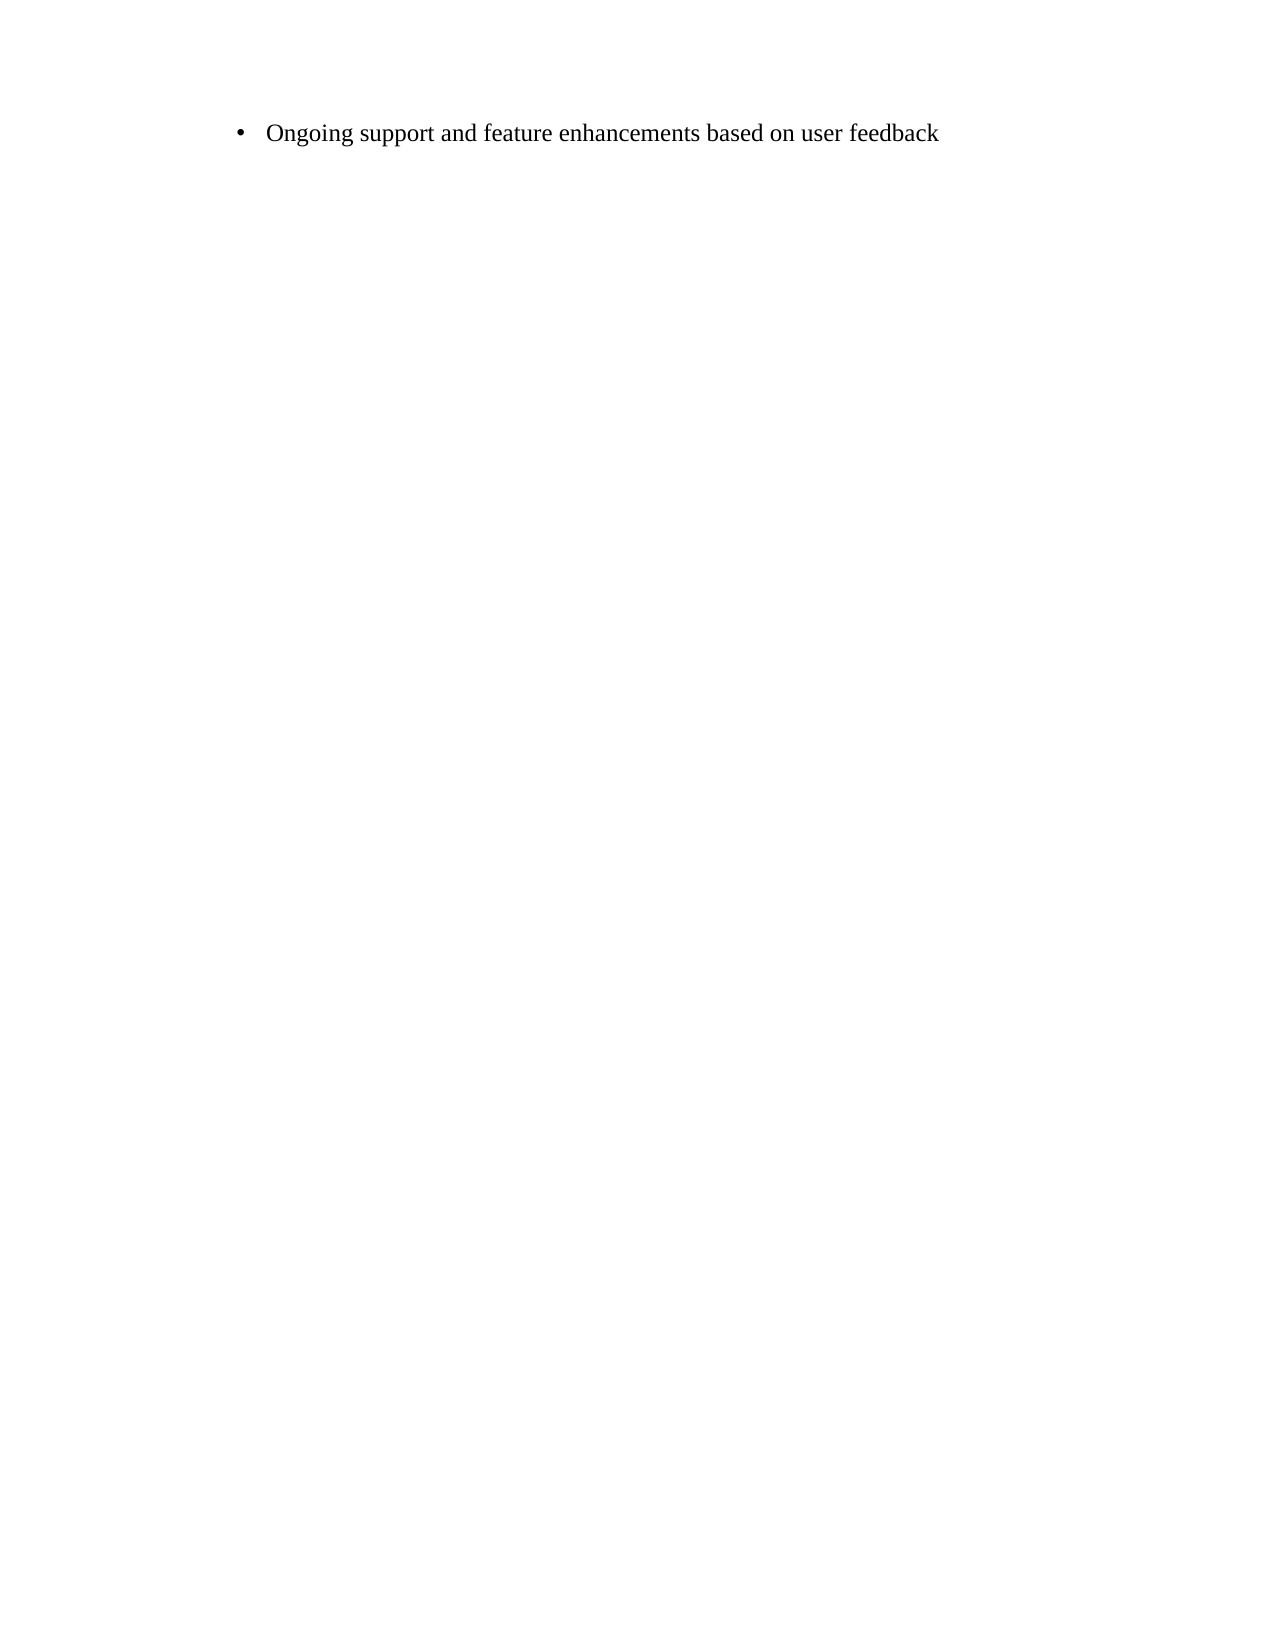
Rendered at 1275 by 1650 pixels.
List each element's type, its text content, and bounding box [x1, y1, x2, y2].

list Ongoing support and feature enhancements based on user feedback [236, 118, 1157, 147]
